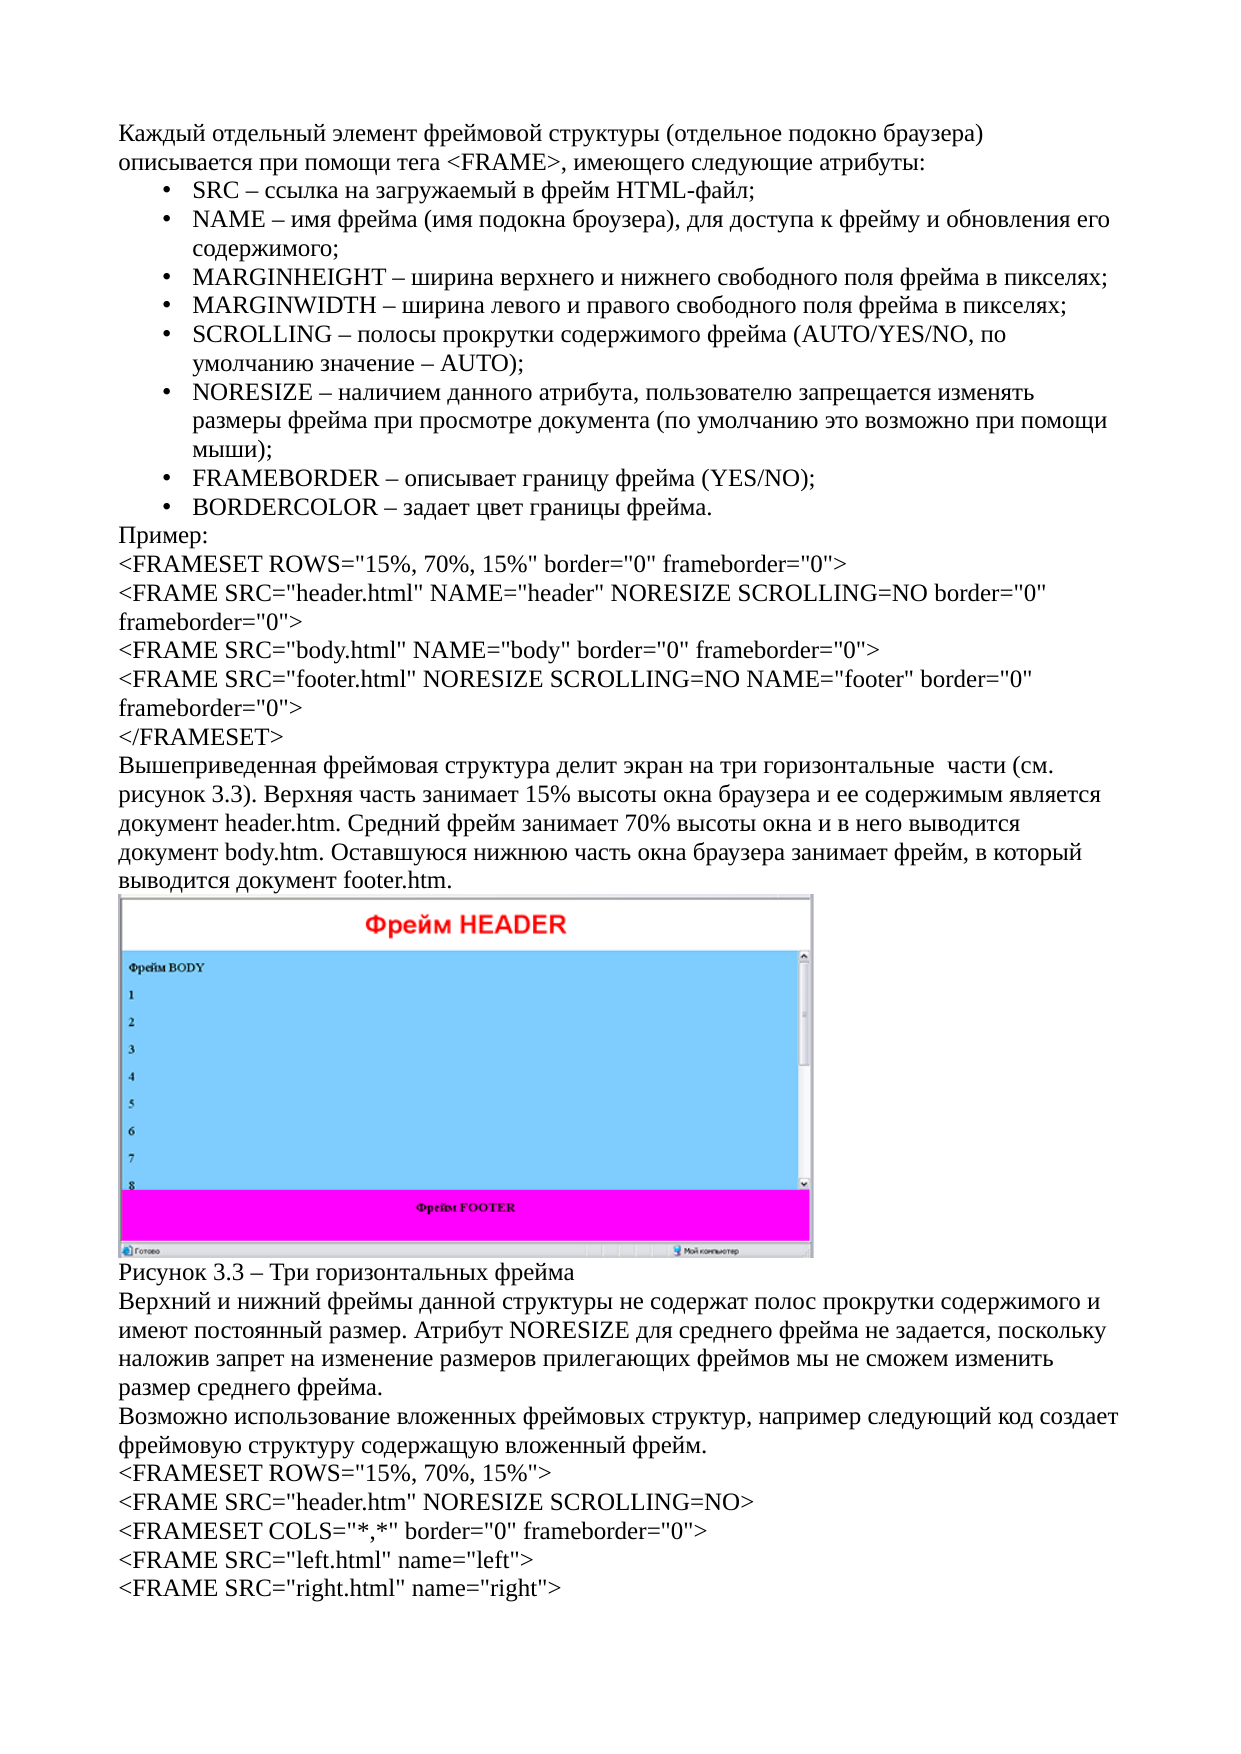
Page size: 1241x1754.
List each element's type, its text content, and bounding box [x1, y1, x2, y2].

list SCROLLING – полосы прокрутки содержимого фрейма (AUTO/YES/NO, по умолчанию значение – AUTO); [162, 319, 1122, 377]
text Вышеприведенная фреймовая структура делит экран на три горизонтальные части (см. рисунок 3.3). Верхняя часть занимает 15% высоты окна браузера и ее содержимым является документ header.htm. Средний фрейм занимает 70% высоты окна и в него выводится документ body.htm. Оставшуюся нижнюю часть окна браузера занимает фрейм, в который выводится документ footer.htm. [118, 751, 1122, 894]
picture [118, 894, 814, 1258]
list SRC – ссылка на загружаемый в фрейм HTML-файл; [162, 176, 1122, 204]
list NAME – имя фрейма (имя подокна броузера), для доступа к фрейму и обновления его содержимого; [162, 204, 1122, 262]
text Верхний и нижний фреймы данной структуры не содержат полос прокрутки содержимого и имеют постоянный размер. Атрибут NORESIZE для среднего фрейма не задается, поскольку наложив запрет на изменение размеров прилегающих фреймов мы не сможем изменить размер среднего фрейма. [118, 1286, 1122, 1401]
list MARGINHEIGHT – ширина верхнего и нижнего свободного поля фрейма в пикселях; [162, 262, 1122, 291]
text Возможно использование вложенных фреймовых структур, например следующий код создает фреймовую структуру содержащую вложенный фрейм. [118, 1401, 1122, 1458]
list MARGINWIDTH – ширина левого и правого свободного поля фрейма в пикселях; [162, 291, 1122, 319]
text Каждый отдельный элемент фреймовой структуры (отдельное подокно браузера) описывается при помощи тега <FRAME>, имеющего следующие атрибуты: [118, 118, 1122, 176]
text <FRAMESET ROWS="15%, 70%, 15%"> <FRAME SRC="header.htm" NORESIZE SCROLLING=NO> <FRAMESET COLS="*,*" border="0" frameborder="0"> <FRAME SRC="left.html" name="left"> <FRAME SRC="right.html" name="right"> [118, 1458, 1122, 1602]
list BORDERCOLOR – задает цвет границы фрейма. [162, 492, 1122, 521]
text Пример: [118, 521, 1122, 549]
text <FRAMESET ROWS="15%, 70%, 15%" border="0" frameborder="0"> <FRAME SRC="header.html" NAME="header" NORESIZE SCROLLING=NO border="0" frameborder="0"> <FRAME SRC="body.html" NAME="body" border="0" frameborder="0"> <FRAME SRC="footer.html" NORESIZE SCROLLING=NO NAME="footer" border="0" frameborder="0"> </FRAMESET> [118, 549, 1122, 751]
list NORESIZE – наличием данного атрибута, пользователю запрещается изменять размеры фрейма при просмотре документа (по умолчанию это возможно при помощи мыши); [162, 377, 1122, 463]
list FRAMEBORDER – описывает границу фрейма (YES/NO); [162, 463, 1122, 492]
text Рисунок 3.3 – Три горизонтальных фрейма [118, 1257, 1122, 1286]
